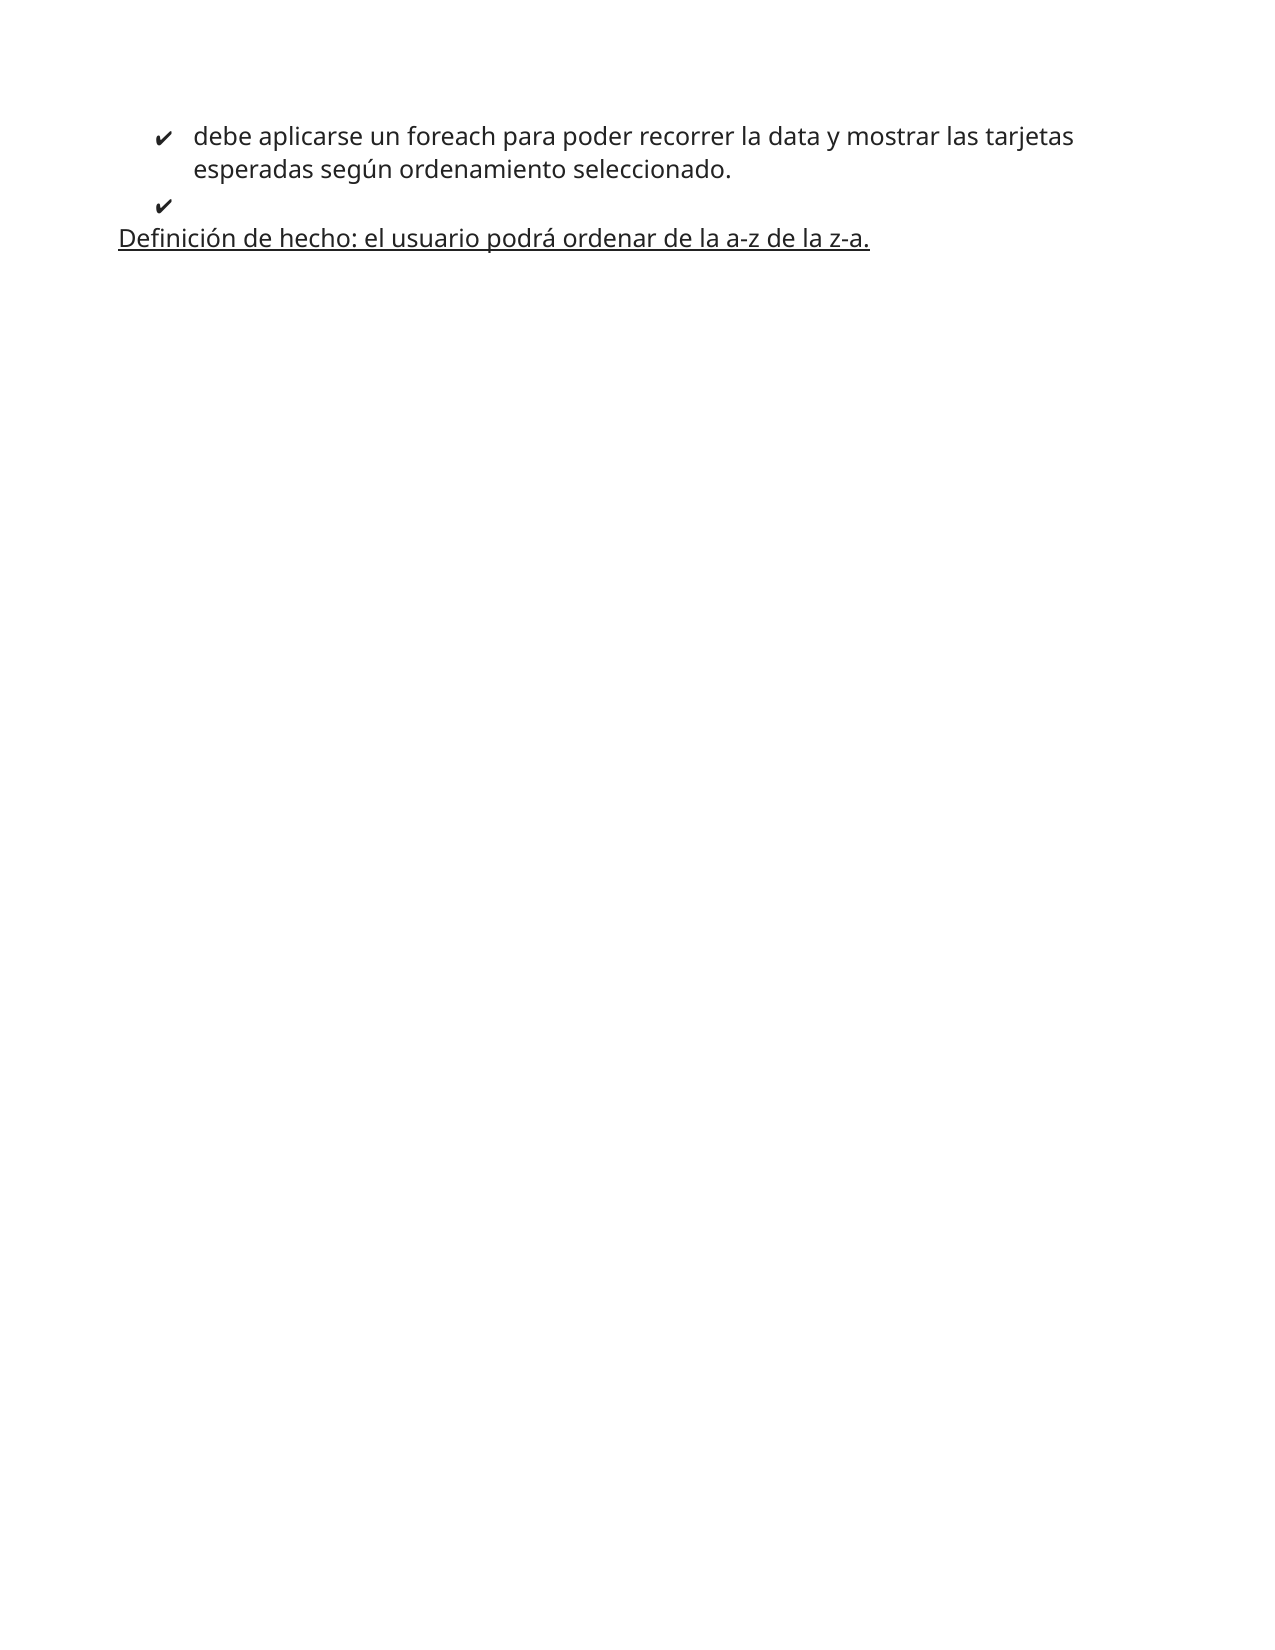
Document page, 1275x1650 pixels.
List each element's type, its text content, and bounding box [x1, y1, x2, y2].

text Definición de hecho: el usuario podrá ordenar de la a-z de la z-a. [118, 220, 1157, 254]
list debe aplicarse un foreach para poder recorrer la data y mostrar las tarjetas esperadas según ordenamiento seleccionado. [156, 118, 1157, 186]
